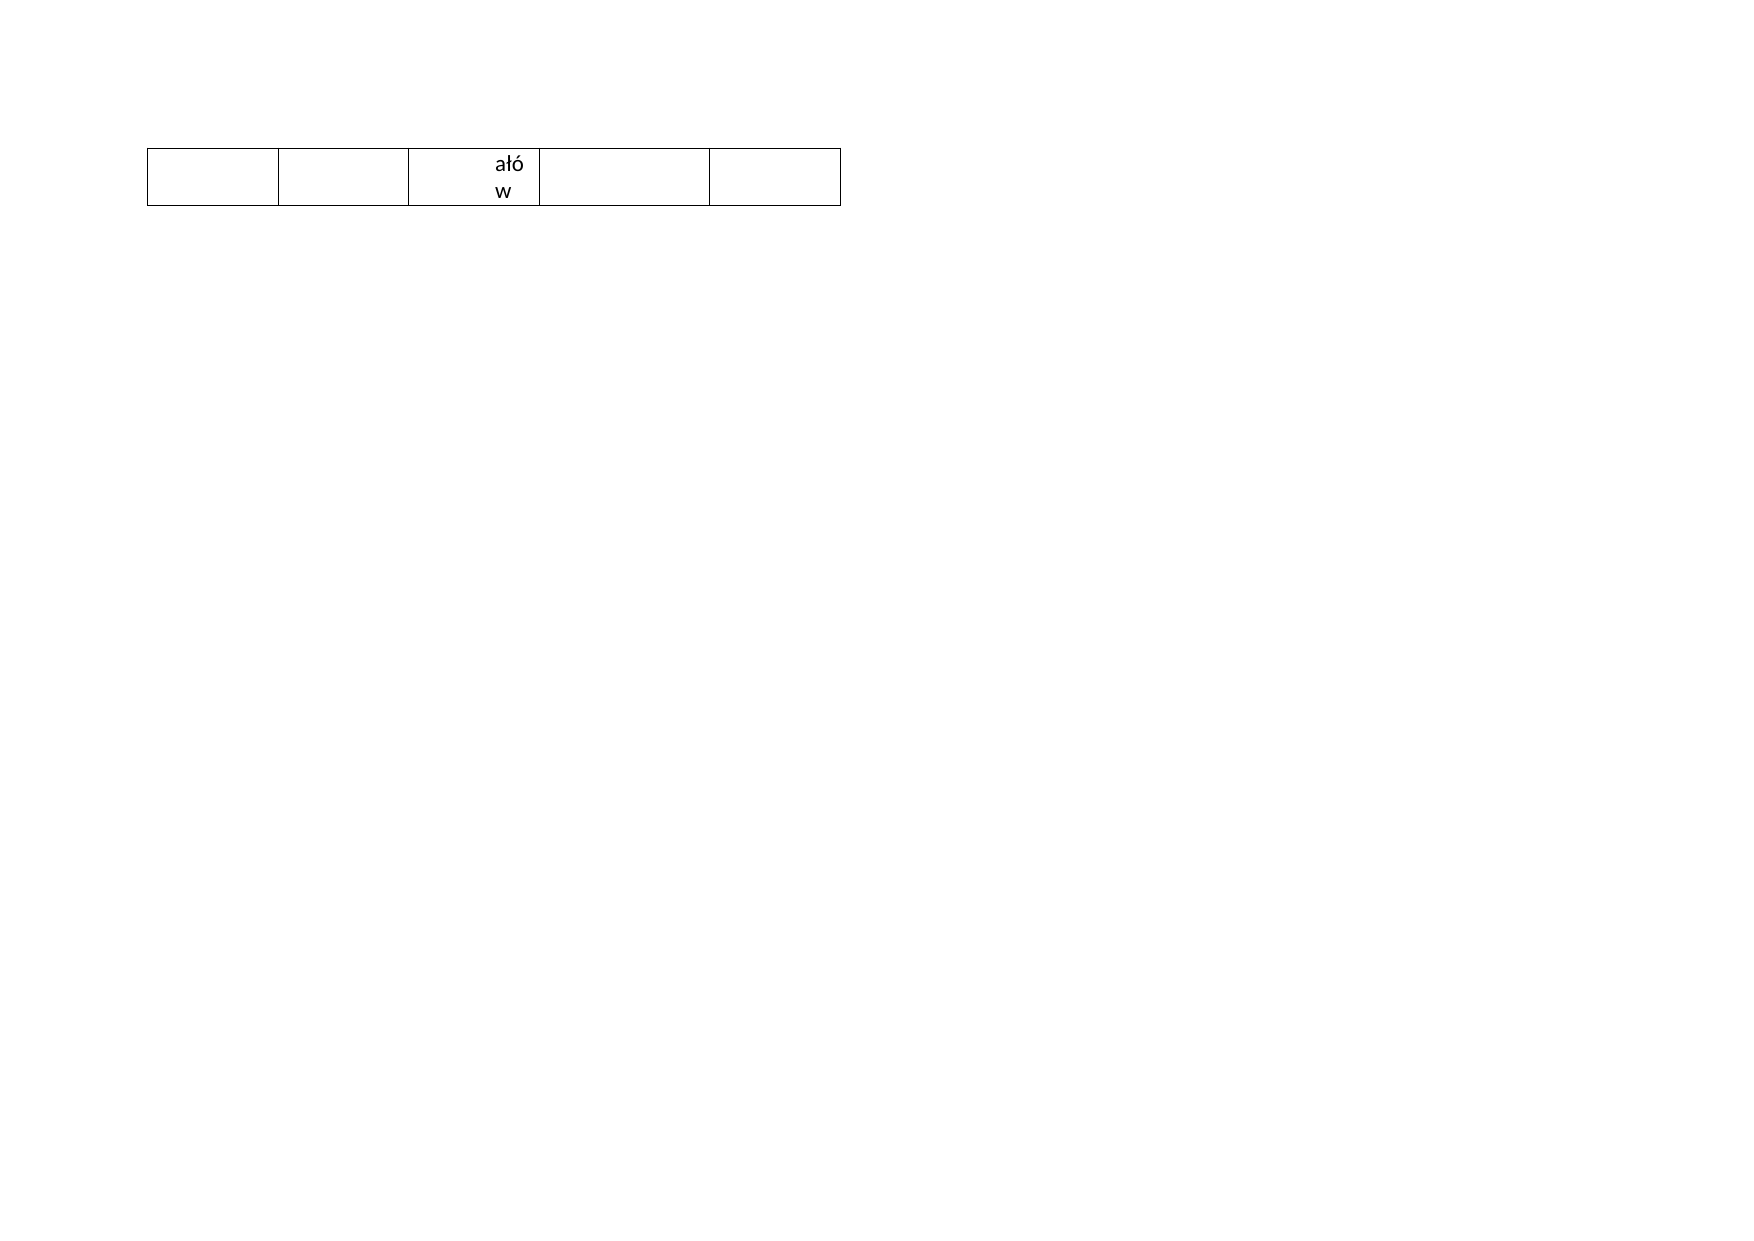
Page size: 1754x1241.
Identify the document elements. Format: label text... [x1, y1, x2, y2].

table_cell Zebranie operatów z każdego punktu na obwodzie naszej działki Dowiedzieć się co to za operat (ze strony ośrodka?) Wypełnienie tabeli analizy materiałów [409, 149, 539, 205]
table_cell Pobieranie punktów dla działek będących przedmiotem podziału Wypełnienie tabeli porównania atrybutów punków [279, 149, 408, 205]
table_cell [710, 149, 840, 205]
table_cell Checkbox co znaleźć się ma w sprawozdaniu Dodatkowe uwagi Wstępnie wypełnione pola z zespołem geodezyjnym itp. [148, 149, 278, 205]
table_cell [540, 149, 709, 205]
